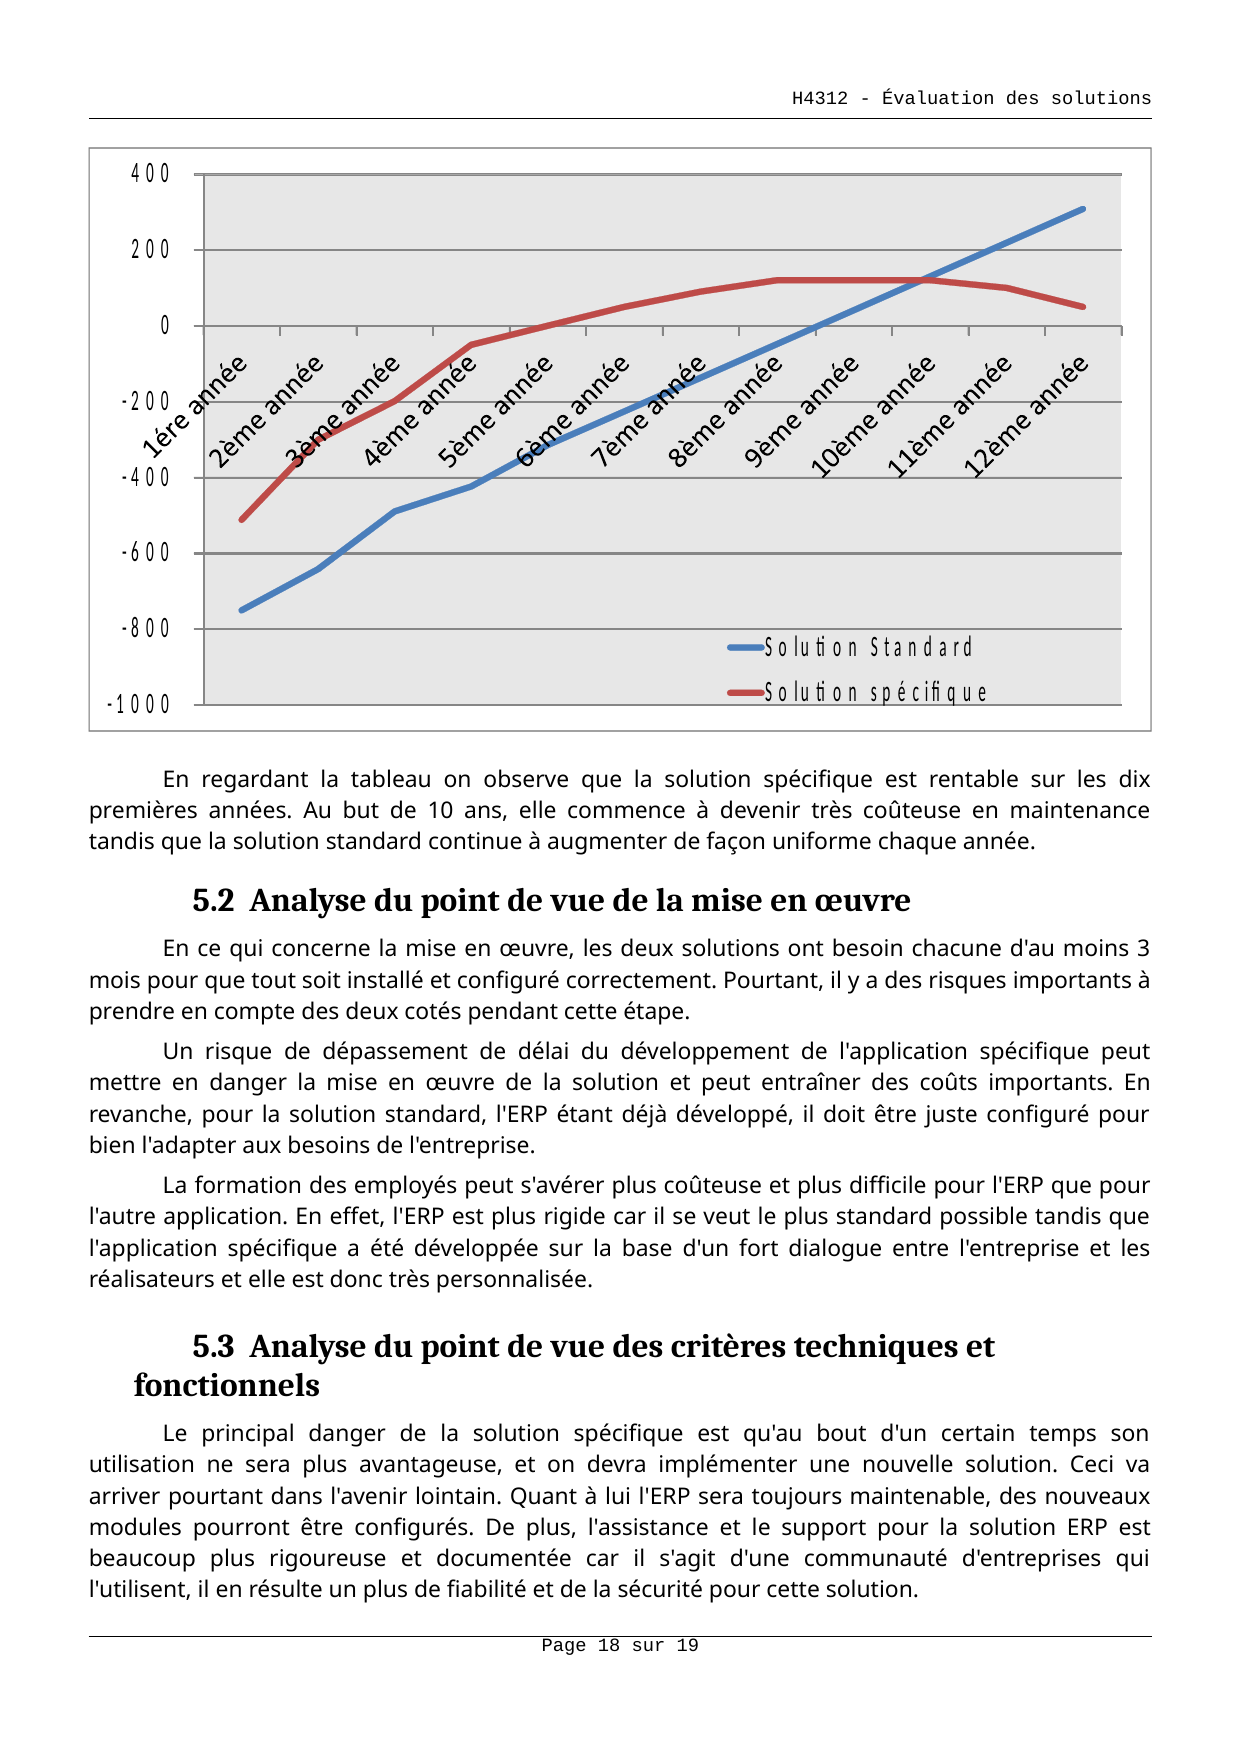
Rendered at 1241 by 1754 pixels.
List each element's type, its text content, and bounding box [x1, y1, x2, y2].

text En regardant la tableau on observe que la solution spécifique est rentable sur les dix premières années. Au but de 10 ans, elle commence à devenir très coûteuse en maintenance tandis que la solution standard continue à augmenter de façon uniforme chaque année. [88, 763, 1152, 856]
text La formation des employés peut s'avérer plus coûteuse et plus difficile pour l'ERP que pour l'autre application. En effet, l'ERP est plus rigide car il se veut le plus standard possible tandis que l'application spécifique a été développée sur la base d'un fort dialogue entre l'entreprise et les réalisateurs et elle est donc très personnalisée. [88, 1169, 1152, 1294]
subtitle Analyse du point de vue des critères techniques et fonctionnels [133, 1328, 1152, 1404]
text Un risque de dépassement de délai du développement de l'application spécifique peut mettre en danger la mise en œuvre de la solution et peut entraîner des coûts importants. En revanche, pour la solution standard, l'ERP étant déjà développé, il doit être juste configuré pour bien l'adapter aux besoins de l'entreprise. [88, 1035, 1152, 1160]
text Le principal danger de la solution spécifique est qu'au bout d'un certain temps son utilisation ne sera plus avantageuse, et on devra implémenter une nouvelle solution. Ceci va arriver pourtant dans l'avenir lointain. Quant à lui l'ERP sera toujours maintenable, des nouveaux modules pourront être configurés. De plus, l'assistance et le support pour la solution ERP est beaucoup plus rigoureuse et documentée car il s'agit d'une communauté d'entreprises qui l'utilisent, il en résulte un plus de fiabilité et de la sécurité pour cette solution. [88, 1417, 1152, 1604]
subtitle Analyse du point de vue de la mise en œuvre [133, 881, 1152, 920]
text En ce qui concerne la mise en œuvre, les deux solutions ont besoin chacune d'au moins 3 mois pour que tout soit installé et configuré correctement. Pourtant, il y a des risques importants à prendre en compte des deux cotés pendant cette étape. [88, 932, 1152, 1026]
